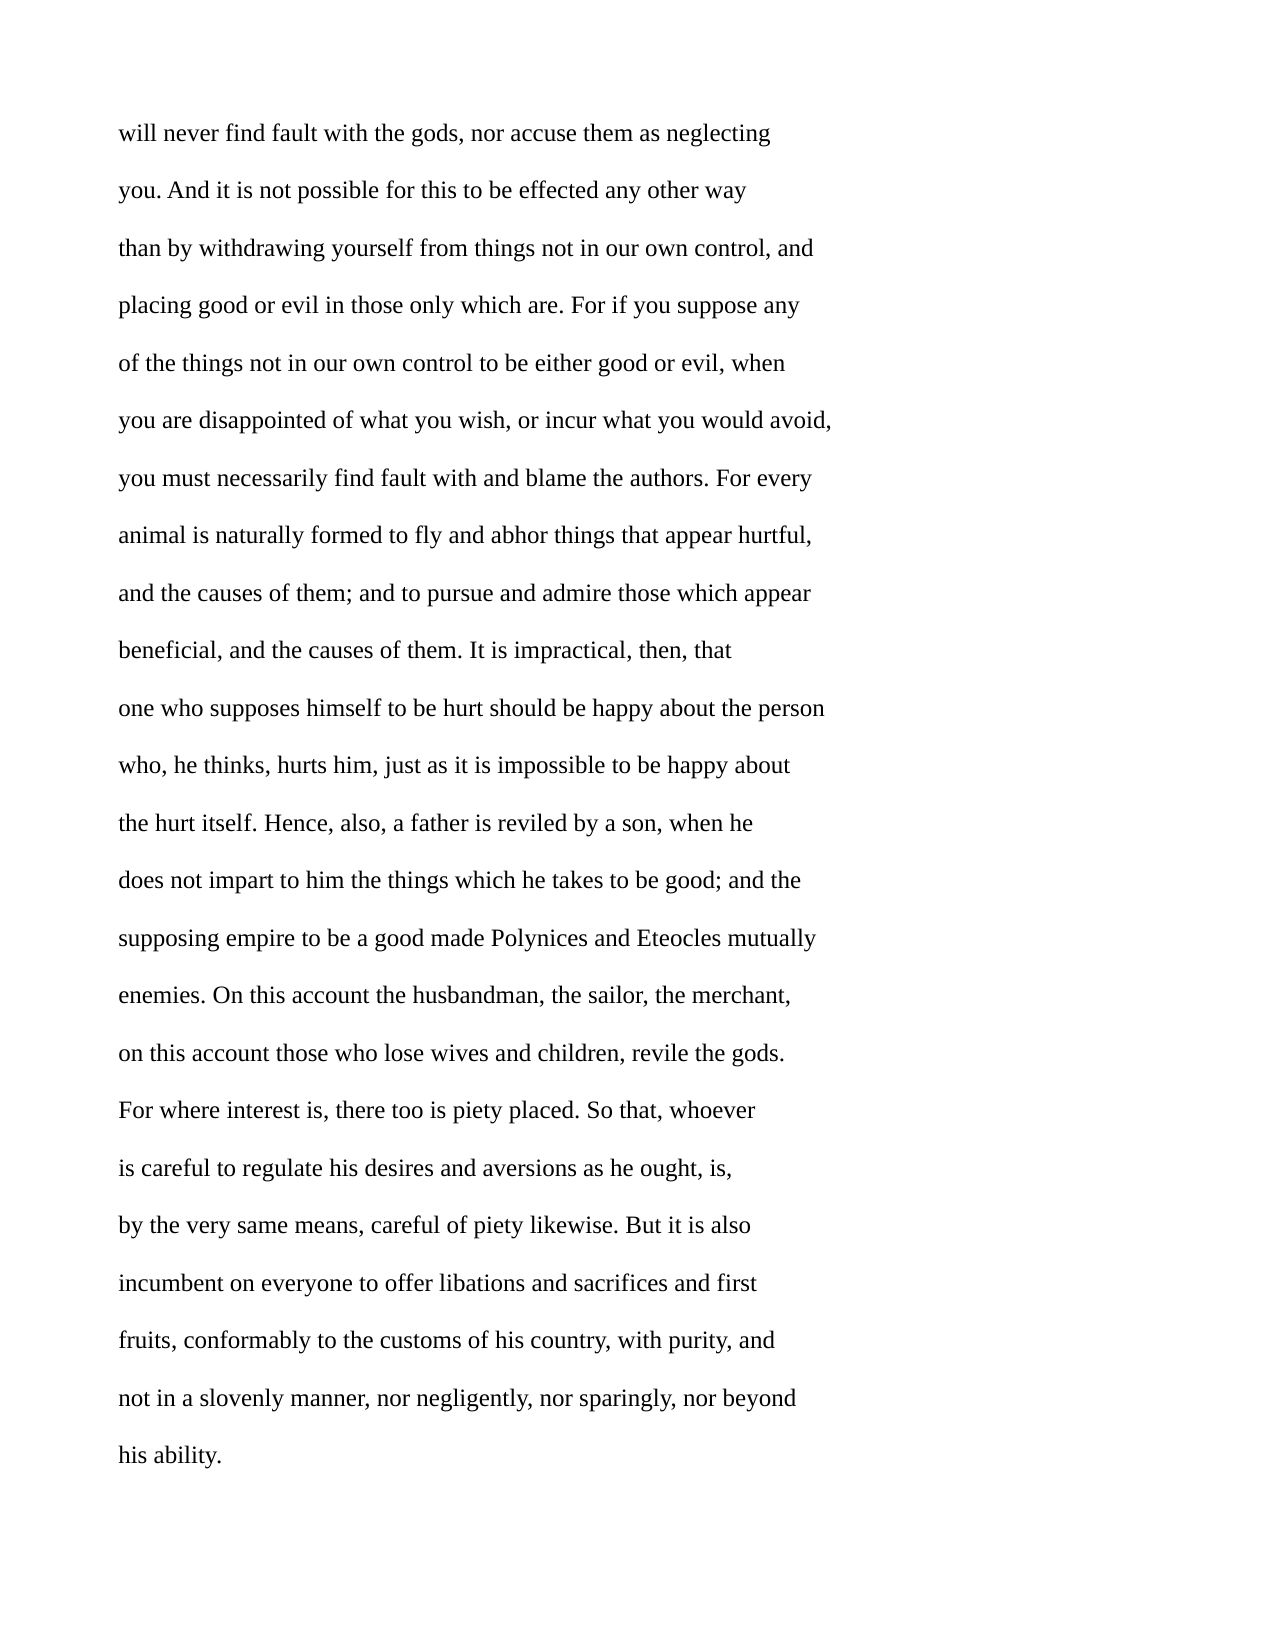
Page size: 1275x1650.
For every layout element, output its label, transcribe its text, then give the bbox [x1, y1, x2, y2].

text one who supposes himself to be hurt should be happy about the person [118, 693, 1157, 722]
text who, he thinks, hurts him, just as it is impossible to be happy about [118, 751, 1157, 779]
text of the things not in our own control to be either good or evil, when [118, 348, 1157, 377]
text by the very same means, careful of piety likewise. But it is also [118, 1211, 1157, 1239]
text you. And it is not possible for this to be effected any other way [118, 176, 1157, 204]
text is careful to regulate his desires and aversions as he ought, is, [118, 1153, 1157, 1182]
text than by withdrawing yourself from things not in our own control, and [118, 233, 1157, 262]
text animal is naturally formed to fly and abhor things that appear hurtful, [118, 521, 1157, 549]
text enemies. On this account the husbandman, the sailor, the merchant, [118, 981, 1157, 1009]
text will never find fault with the gods, nor accuse them as neglecting [118, 118, 1157, 147]
text beneficial, and the causes of them. It is impractical, then, that [118, 636, 1157, 664]
text does not impart to him the things which he takes to be good; and the [118, 866, 1157, 894]
text For where interest is, there too is piety placed. So that, whoever [118, 1096, 1157, 1124]
text fruits, conformably to the customs of his country, with purity, and [118, 1326, 1157, 1354]
text you are disappointed of what you wish, or incur what you would avoid, [118, 406, 1157, 434]
text you must necessarily find fault with and blame the authors. For every [118, 463, 1157, 492]
text his ability. [118, 1441, 1157, 1469]
text placing good or evil in those only which are. For if you suppose any [118, 291, 1157, 319]
text the hurt itself. Hence, also, a father is reviled by a son, when he [118, 808, 1157, 837]
text not in a slovenly manner, nor negligently, nor sparingly, nor beyond [118, 1383, 1157, 1412]
text incumbent on everyone to offer libations and sacrifices and first [118, 1268, 1157, 1297]
text on this account those who lose wives and children, revile the gods. [118, 1038, 1157, 1067]
text supposing empire to be a good made Polynices and Eteocles mutually [118, 923, 1157, 952]
text and the causes of them; and to pursue and admire those which appear [118, 578, 1157, 607]
